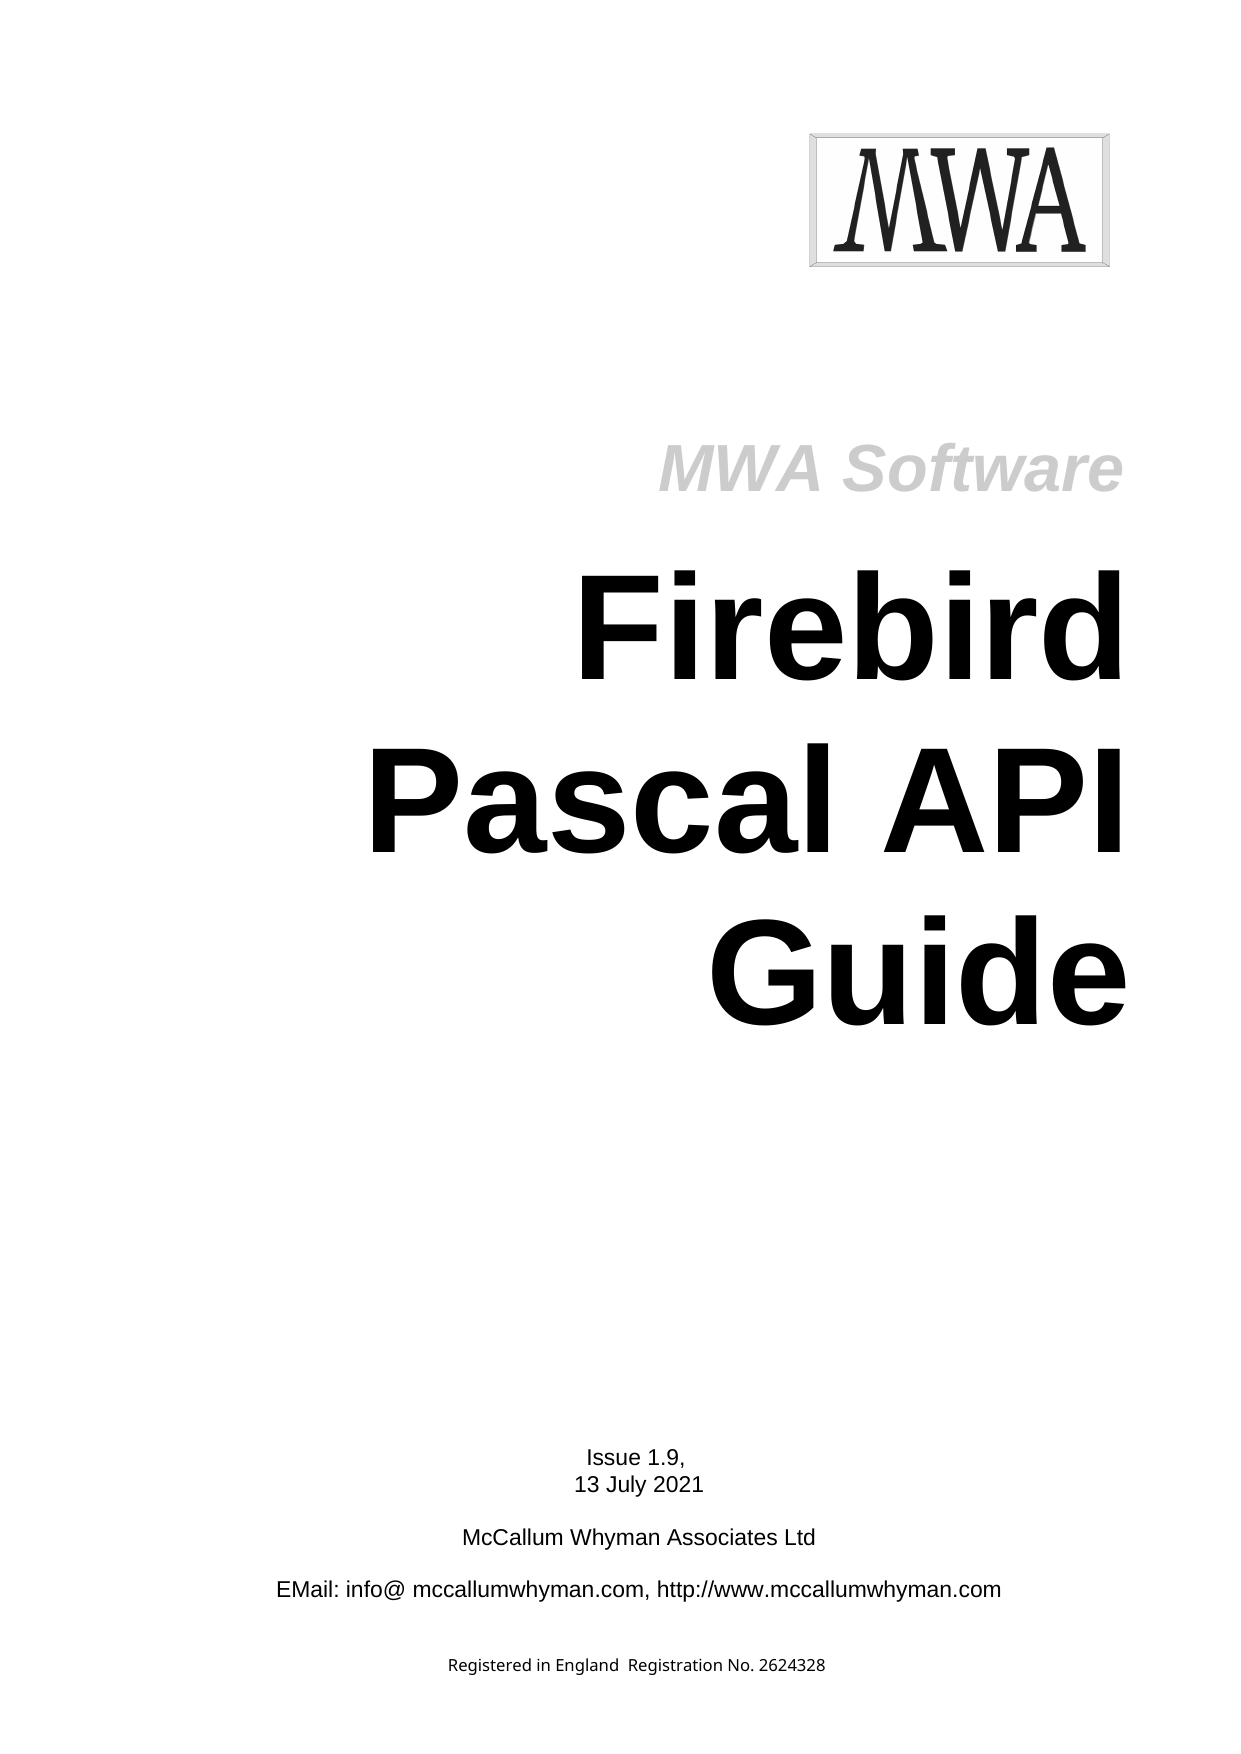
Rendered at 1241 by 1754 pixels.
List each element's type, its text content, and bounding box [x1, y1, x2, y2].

text McCallum Whyman Associates Ltd [150, 1523, 1128, 1550]
text Firebird Pascal API Guide [155, 505, 1131, 1056]
text 13 July 2021 [150, 1471, 1128, 1497]
text Issue 1.9, [150, 1444, 1128, 1471]
text MWA Software [230, 429, 1131, 505]
text EMail: info@ mccallumwhyman.com, http://www.mccallumwhyman.com [150, 1576, 1128, 1602]
